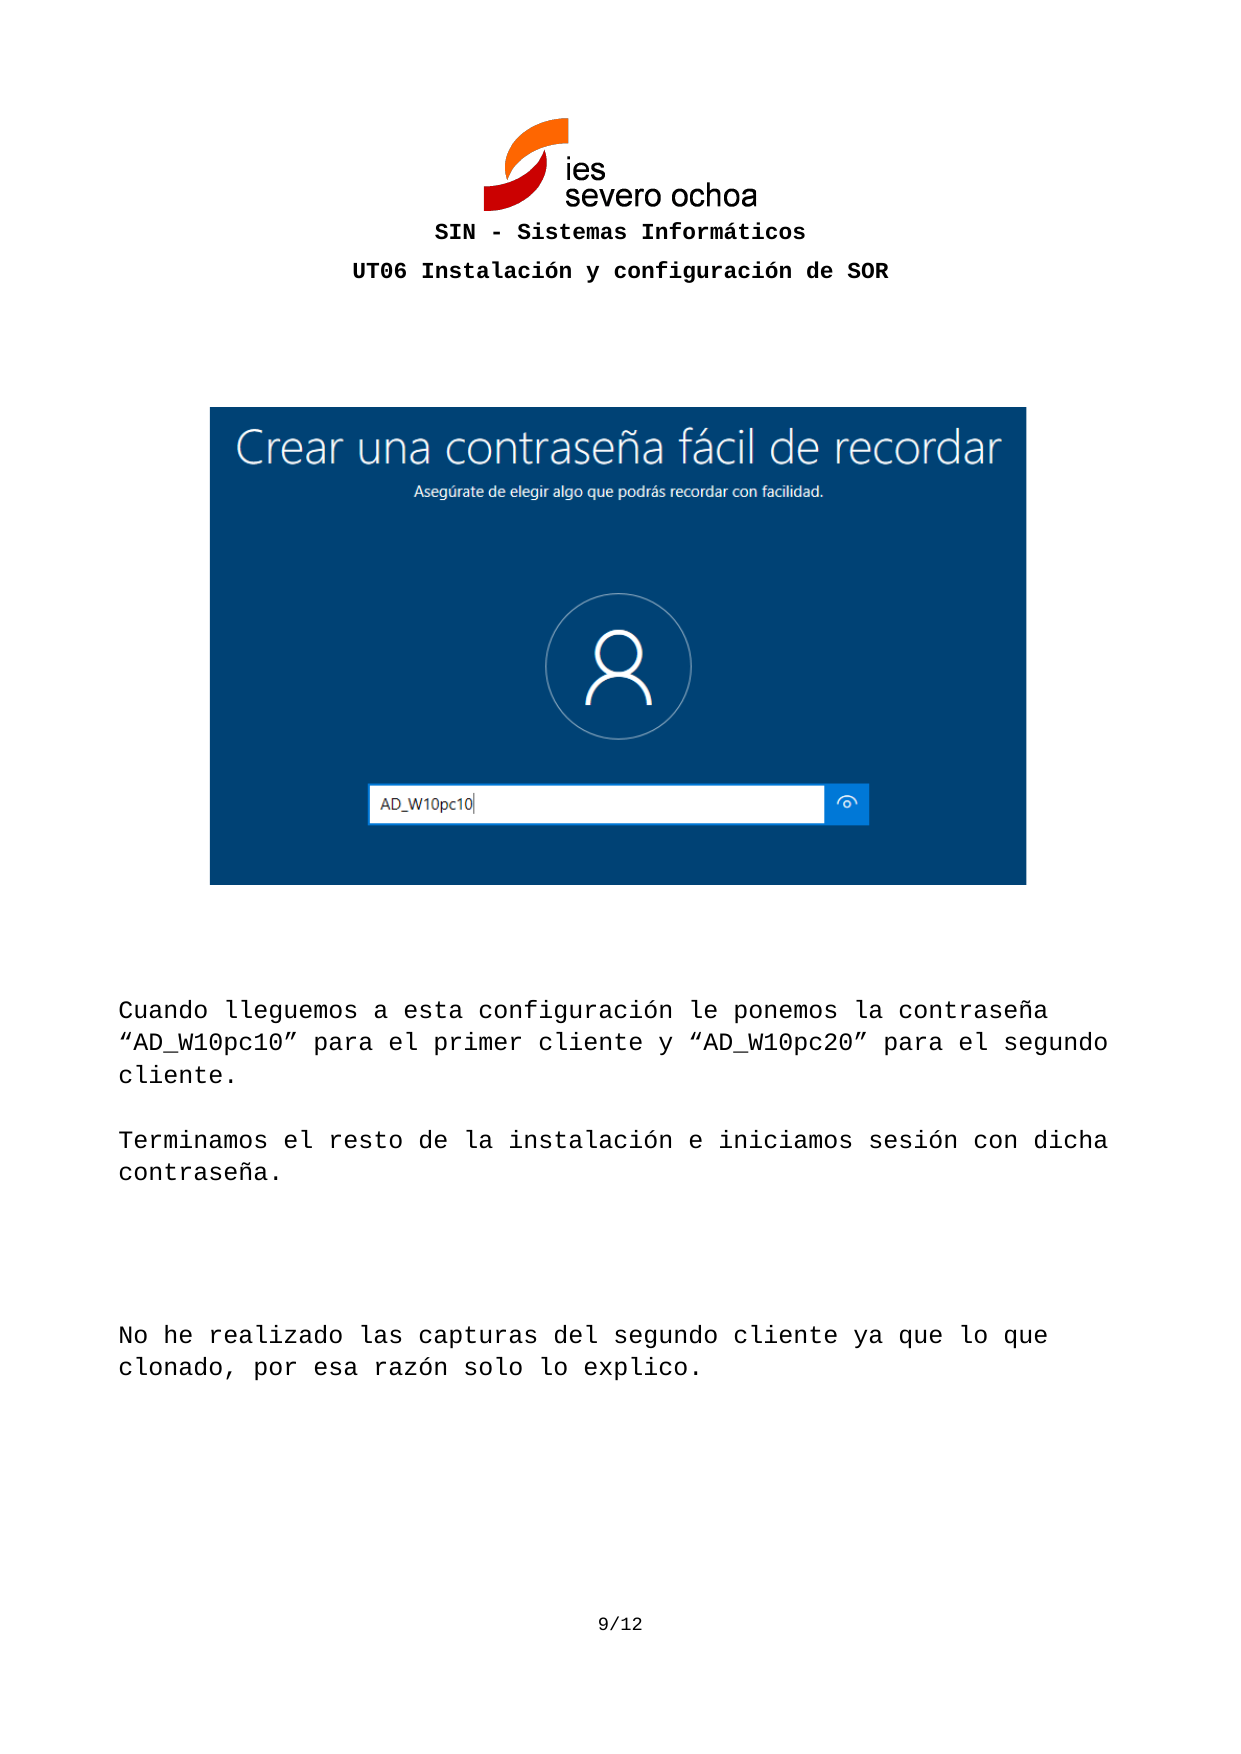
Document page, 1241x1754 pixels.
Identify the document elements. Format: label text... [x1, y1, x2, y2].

text Cuando lleguemos a esta configuración le ponemos la contraseña “AD_W10pc10” para el primer cliente y “AD_W10pc20” para el segundo cliente. [118, 997, 1122, 1091]
text No he realizado las capturas del segundo cliente ya que lo que clonado, por esa razón solo lo explico. [118, 1322, 1122, 1383]
text Terminamos el resto de la instalación e iniciamos sesión con dicha contraseña. [118, 1127, 1122, 1188]
picture [209, 407, 1027, 885]
picture [483, 118, 757, 211]
